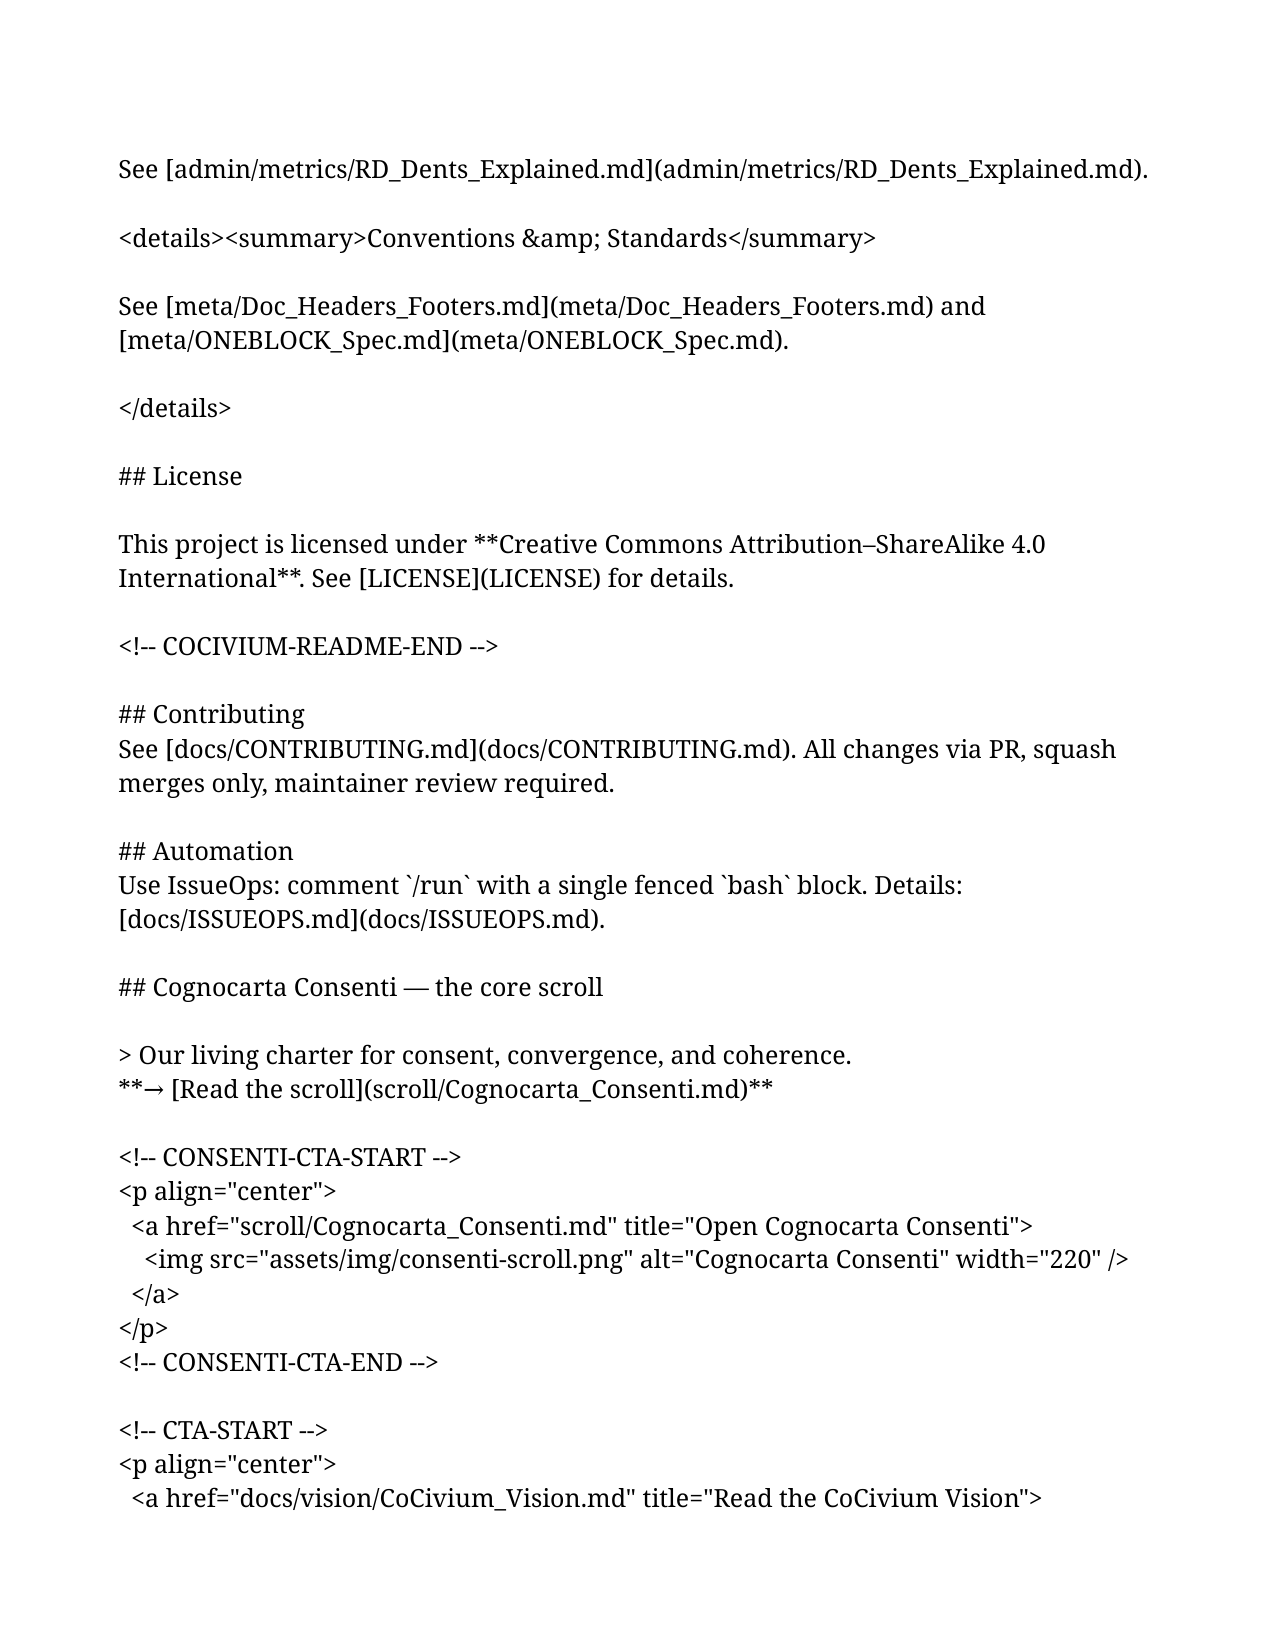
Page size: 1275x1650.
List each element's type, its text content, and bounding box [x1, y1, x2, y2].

text See [admin/metrics/RD_Dents_Explained.md](admin/metrics/RD_Dents_Explained.md). <details><summary>Conventions &amp; Standards</summary> See [meta/Doc_Headers_Footers.md](meta/Doc_Headers_Footers.md) and [meta/ONEBLOCK_Spec.md](meta/ONEBLOCK_Spec.md). </details> ## License This project is licensed under **Creative Commons Attribution–ShareAlike 4.0 International**. See [LICENSE](LICENSE) for details. <!-- COCIVIUM-README-END --> ## Contributing See [docs/CONTRIBUTING.md](docs/CONTRIBUTING.md). All changes via PR, squash merges only, maintainer review required. ## Automation Use IssueOps: comment `/run` with a single fenced `bash` block. Details: [docs/ISSUEOPS.md](docs/ISSUEOPS.md). ## Cognocarta Consenti — the core scroll > Our living charter for consent, convergence, and coherence. **→ [Read the scroll](scroll/Cognocarta_Consenti.md)** <!-- CONSENTI-CTA-START --> <p align="center"> <a href="scroll/Cognocarta_Consenti.md" title="Open Cognocarta Consenti"> <img src="assets/img/consenti-scroll.png" alt="Cognocarta Consenti" width="220" /> </a> </p> <!-- CONSENTI-CTA-END --> <!-- CTA-START --> <p align="center"> <a href="docs/vision/CoCivium_Vision.md" title="Read the CoCivium Vision"> [118, 118, 1157, 1515]
